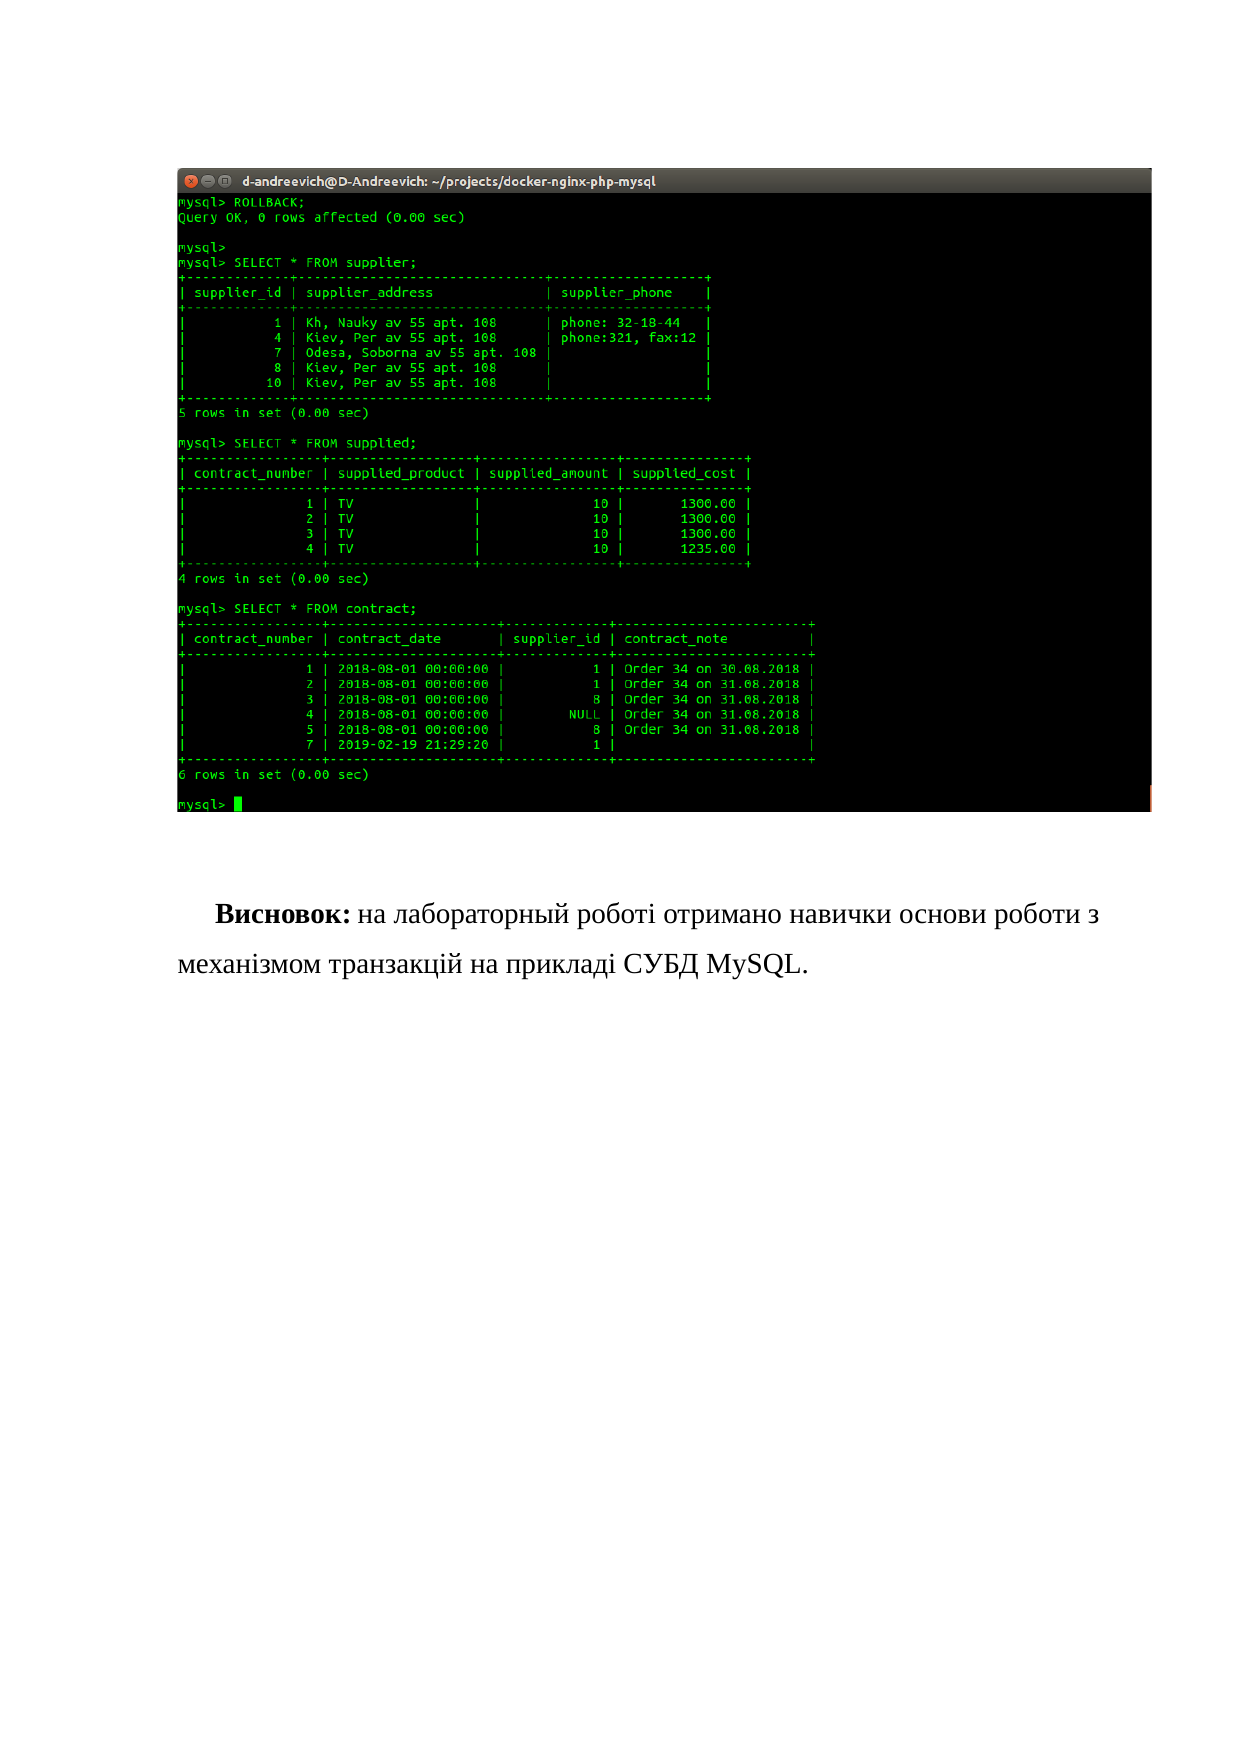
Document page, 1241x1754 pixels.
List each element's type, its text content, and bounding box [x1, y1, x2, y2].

picture [177, 168, 1152, 812]
text Висновок: на лабораторный роботі отримано навички основи роботи з механізмом транзакцій на прикладі СУБД MySQL. [177, 896, 1152, 979]
